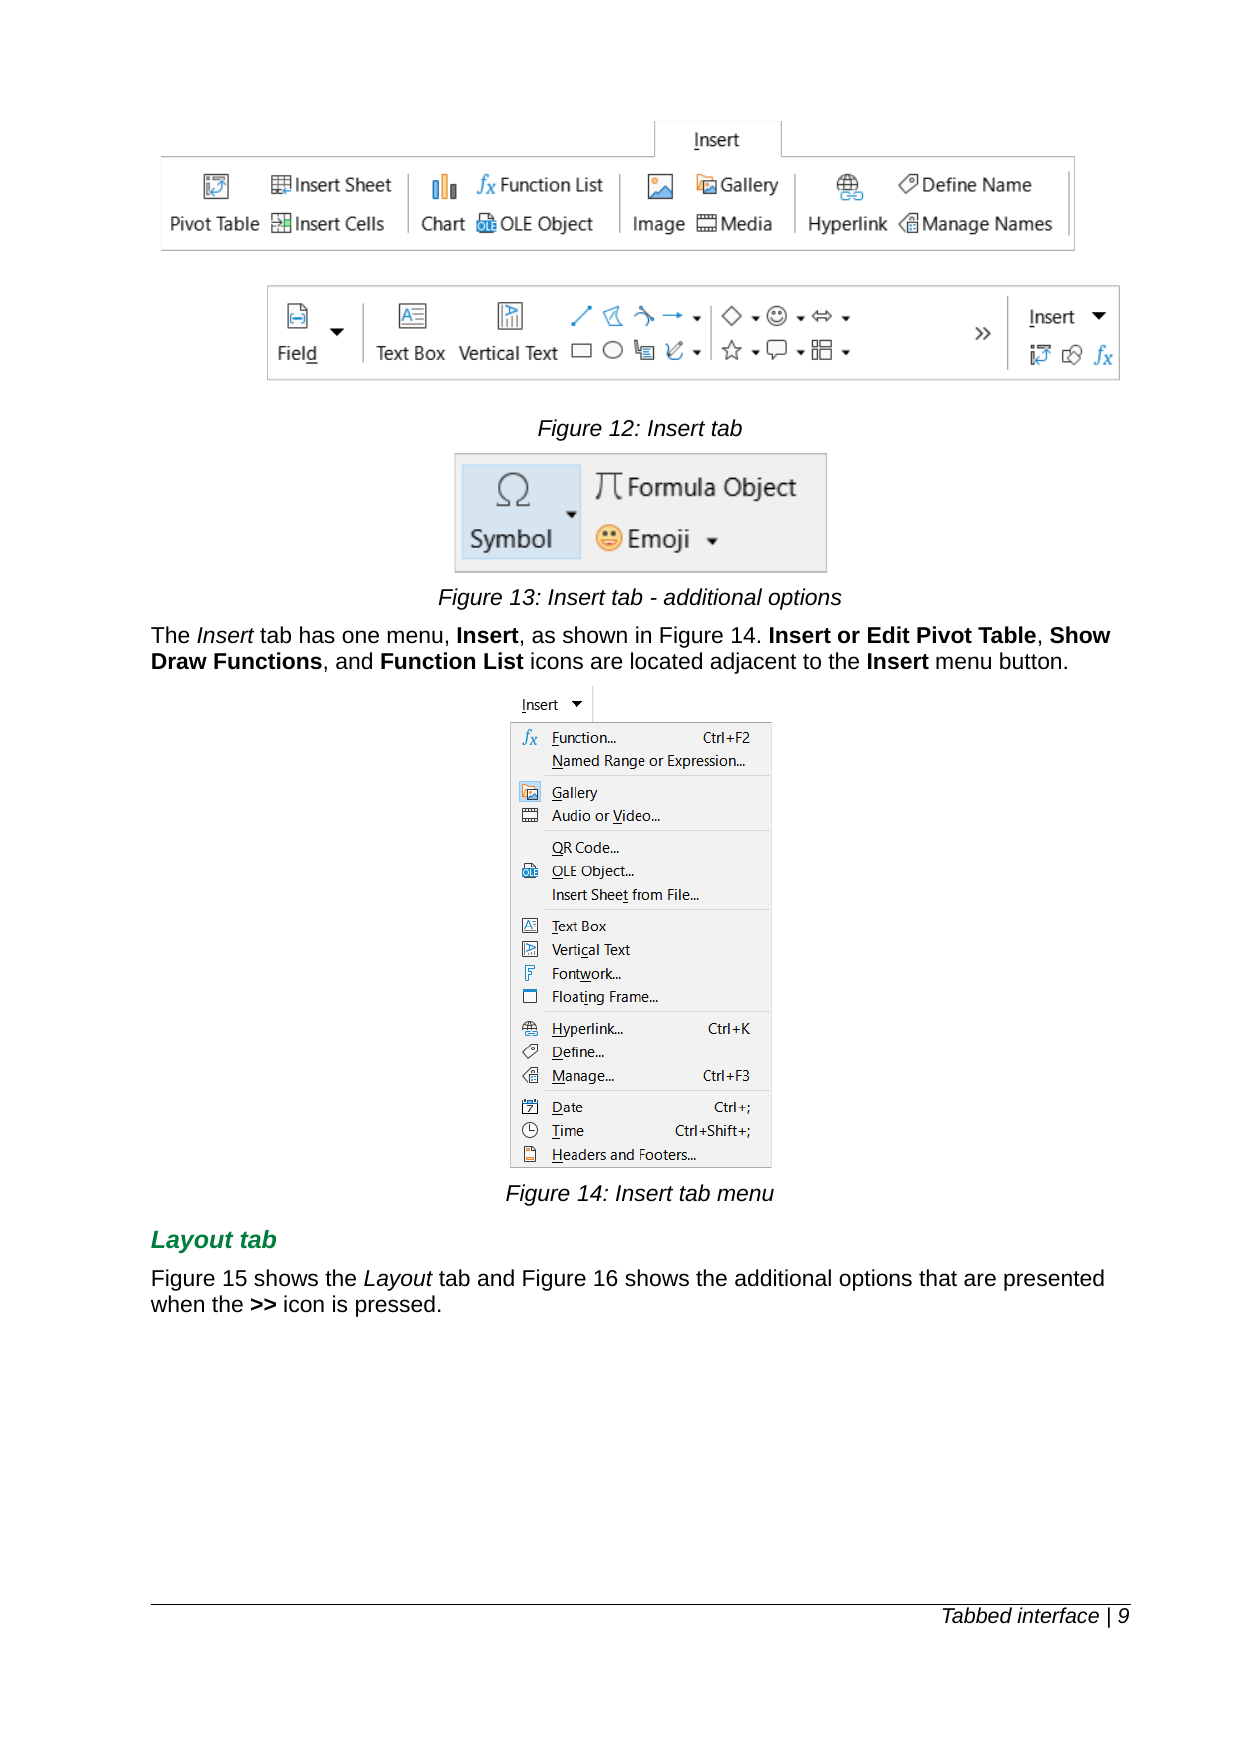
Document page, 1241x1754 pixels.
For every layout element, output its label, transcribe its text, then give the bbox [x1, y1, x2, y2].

text Figure 15 shows the Layout tab and Figure 16 shows the additional options that are presented when the >> icon is pressed. [151, 1266, 1131, 1317]
picture [510, 686, 772, 1168]
text Figure 14: Insert tab menu [505, 1180, 776, 1206]
picture [160, 121, 1121, 404]
picture [454, 453, 828, 573]
text Figure 13: Insert tab - additional options [438, 585, 844, 611]
text The Insert tab has one menu, Insert, as shown in Figure 14. Insert or Edit Pivot Table, Show Draw Functions, and Function List icons are located adjacent to the Insert menu button. [151, 623, 1131, 674]
text Figure 12: Insert tab [161, 416, 1121, 441]
subtitle Layout tab [151, 1225, 1131, 1253]
